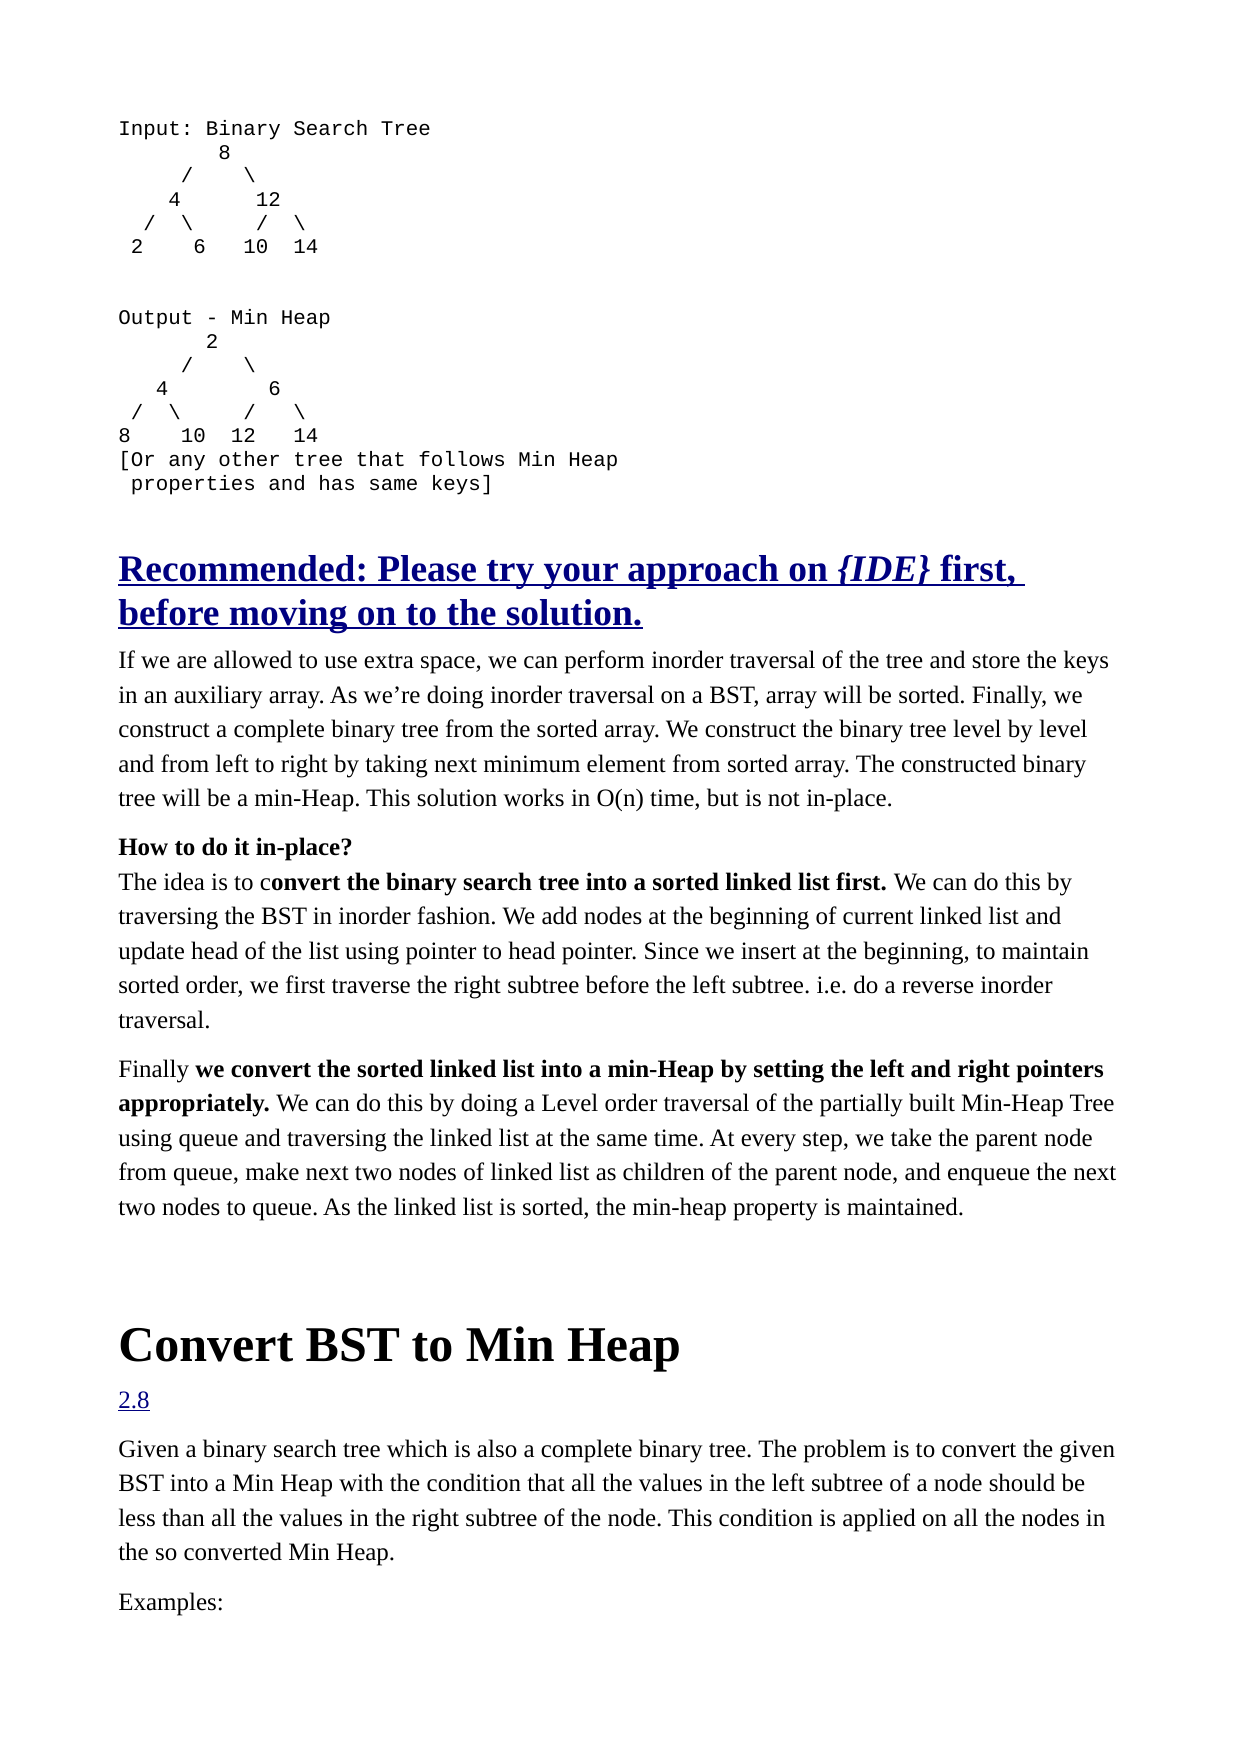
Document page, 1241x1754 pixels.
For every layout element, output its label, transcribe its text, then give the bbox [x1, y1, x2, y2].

text Given a binary search tree which is also a complete binary tree. The problem is to convert the given BST into a Min Heap with the condition that all the values in the left subtree of a node should be less than all the values in the right subtree of the node. This condition is applied on all the nodes in the so converted Min Heap. [118, 1434, 1122, 1566]
text 8 10 12 14 [118, 426, 1122, 449]
text 4 12 [118, 189, 1122, 213]
text 2 6 10 14 [118, 236, 1122, 260]
text Output - Min Heap [118, 307, 1122, 331]
text 2.8 [118, 1385, 1122, 1414]
text Finally we convert the sorted linked list into a min-Heap by setting the left and right pointers appropriately. We can do this by doing a Level order traversal of the partially built Min-Heap Tree using queue and traversing the linked list at the same time. At every step, we take the parent node from queue, make next two nodes of linked list as children of the parent node, and enqueue the next two nodes to queue. As the linked list is sorted, the min-heap property is maintained. [118, 1054, 1122, 1221]
text / \ / \ [118, 402, 1122, 426]
text 4 6 [118, 378, 1122, 402]
text 8 [118, 142, 1122, 165]
text / \ / \ [118, 213, 1122, 236]
text [Or any other tree that follows Min Heap [118, 449, 1122, 473]
subtitle Recommended: Please try your approach on {IDE} first, before moving on to the solution. [118, 547, 1122, 633]
subtitle Convert BST to Min Heap [118, 1315, 1122, 1372]
text How to do it in-place? The idea is to convert the binary search tree into a sorted linked list first. We can do this by traversing the BST in inorder fashion. We add nodes at the beginning of current linked list and update head of the list using pointer to head pointer. Since we insert at the beginning, to maintain sorted order, we first traverse the right subtree before the left subtree. i.e. do a reverse inorder traversal. [118, 832, 1122, 1034]
text Input: Binary Search Tree [118, 118, 1122, 142]
text / \ [118, 165, 1122, 189]
text properties and has same keys] [118, 473, 1122, 496]
text / \ [118, 354, 1122, 378]
text Examples: [118, 1587, 1122, 1615]
text 2 [118, 331, 1122, 354]
text If we are allowed to use extra space, we can perform inorder traversal of the tree and store the keys in an auxiliary array. As we’re doing inorder traversal on a BST, array will be sorted. Finally, we construct a complete binary tree from the sorted array. We construct the binary tree level by level and from left to right by taking next minimum element from sorted array. The constructed binary tree will be a min-Heap. This solution works in O(n) time, but is not in-place. [118, 646, 1122, 812]
